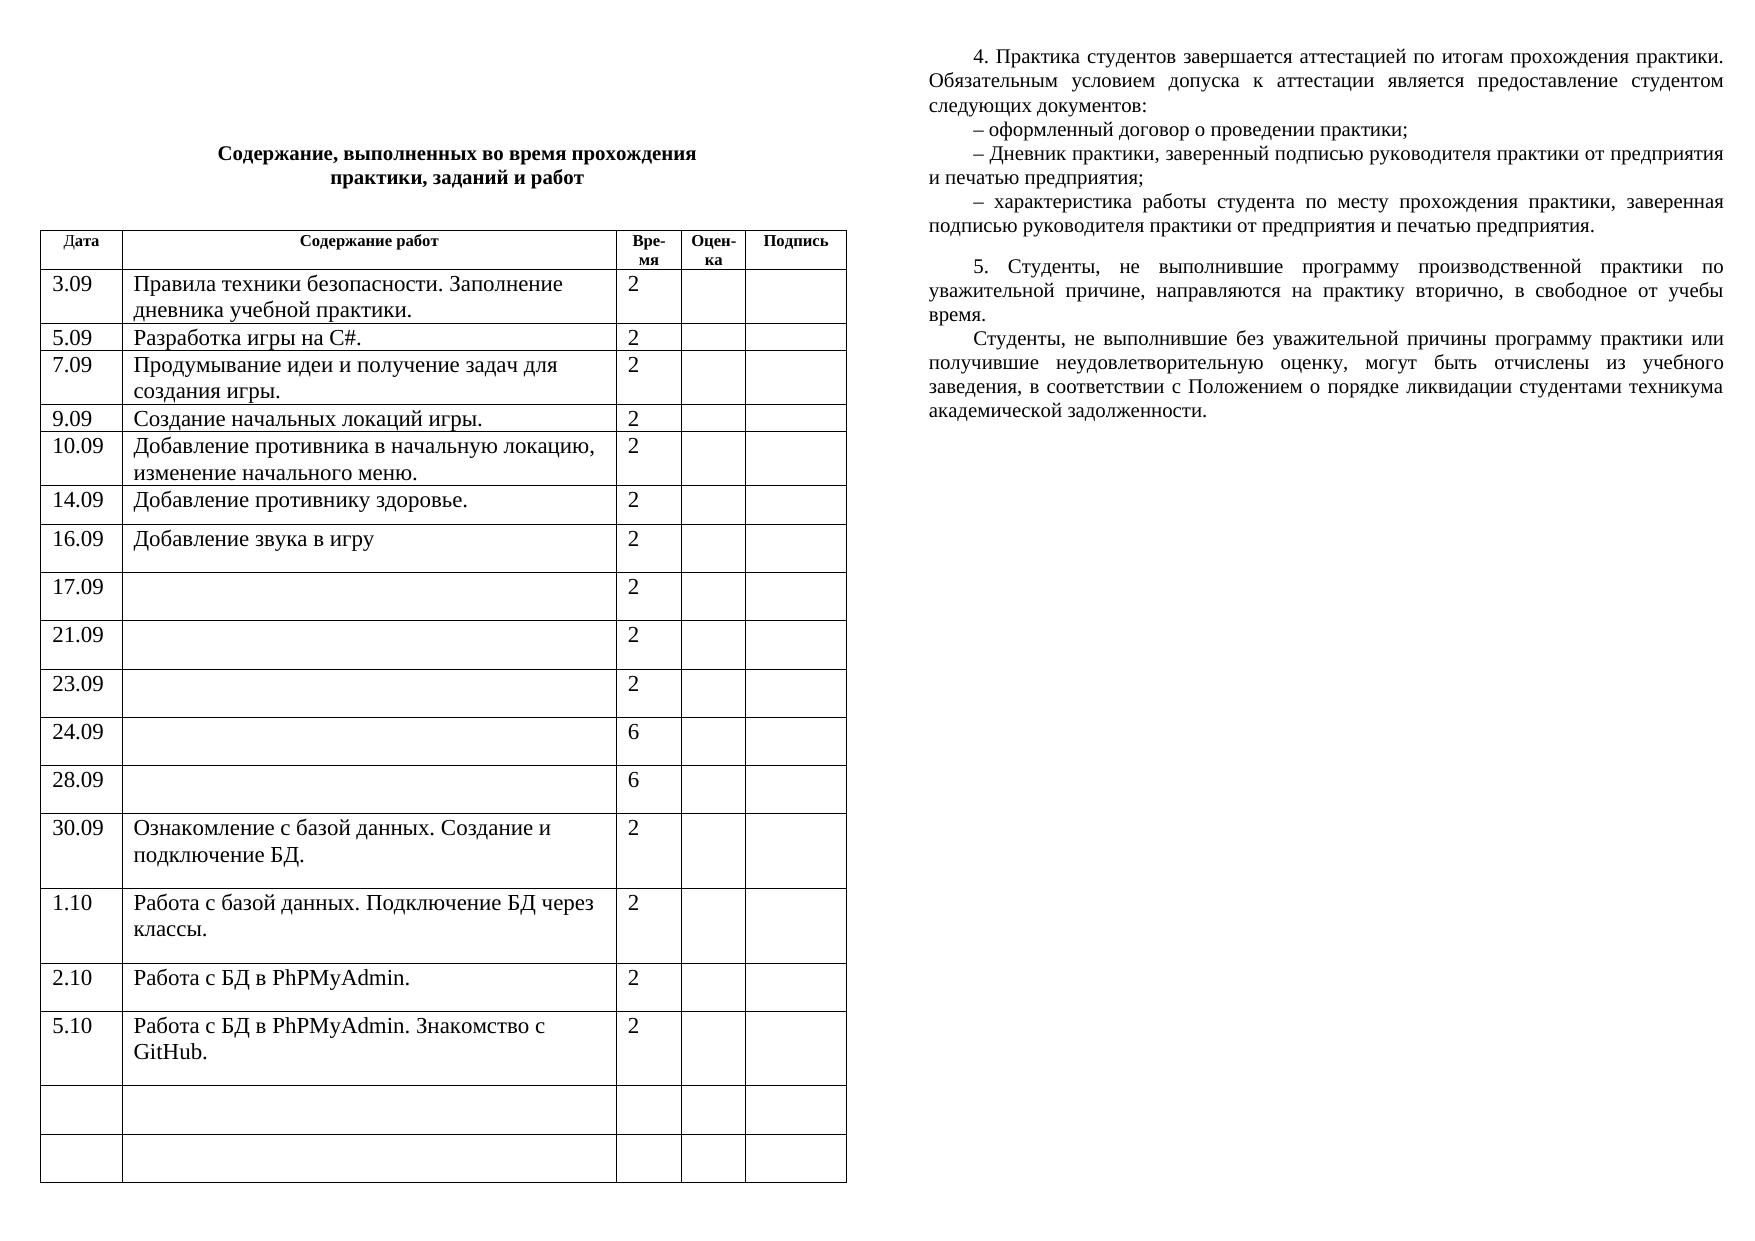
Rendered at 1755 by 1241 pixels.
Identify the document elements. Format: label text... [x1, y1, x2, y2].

table_cell 2 [617, 486, 681, 524]
table_cell [682, 766, 745, 813]
table_cell 2 [617, 889, 681, 962]
table_cell [682, 405, 745, 431]
table_cell [123, 1086, 616, 1133]
table_cell 9.09 [41, 405, 122, 431]
text – характеристика работы студента по месту прохождения практики, заверенная подписью руководителя практики от предприятия и печатью предприятия. [929, 189, 1724, 237]
table_cell [123, 670, 616, 717]
table_cell 2 [617, 270, 681, 323]
table_cell [123, 766, 616, 813]
table_cell Создание начальных локаций игры. [123, 405, 616, 431]
table_cell [682, 486, 745, 524]
table_cell 5.09 [41, 324, 122, 350]
table_cell [682, 324, 745, 350]
table_cell [746, 964, 846, 1011]
table_cell 24.09 [41, 718, 122, 765]
table_cell 2 [617, 525, 681, 572]
table_cell 2 [617, 351, 681, 404]
table_cell [746, 1135, 846, 1182]
table_cell 28.09 [41, 766, 122, 813]
table_cell 17.09 [41, 573, 122, 620]
table_cell [123, 621, 616, 669]
table_cell [746, 525, 846, 572]
table_cell [746, 270, 846, 323]
table_cell [123, 573, 616, 620]
table_cell Разработка игры на C#. [123, 324, 616, 350]
table_cell [682, 621, 745, 669]
table_cell Добавление звука в игру [123, 525, 616, 572]
table_cell 2 [617, 1012, 681, 1085]
table_cell 16.09 [41, 525, 122, 572]
table_cell 21.09 [41, 621, 122, 669]
text Содержание, выполненных во время прохождения [59, 141, 855, 165]
table_cell 2 [617, 324, 681, 350]
table_cell [746, 573, 846, 620]
table_cell [123, 718, 616, 765]
table_cell 2 [617, 432, 681, 485]
table_cell 2 [617, 670, 681, 717]
table_cell [682, 1135, 745, 1182]
text 4. Практика студентов завершается аттестацией по итогам прохождения практики. Обязательным условием допуска к аттестации является предоставление студентом следующих документов: [929, 44, 1724, 117]
table_cell [746, 405, 846, 431]
table_cell 2 [617, 964, 681, 1011]
table_cell Работа с БД в PhPMyAdmin. [123, 964, 616, 1011]
table_cell [682, 1086, 745, 1133]
table_header Вре- мя [617, 231, 681, 269]
table_cell 2 [617, 621, 681, 669]
table_cell Работа с базой данных. Подключение БД через классы. [123, 889, 616, 962]
table_cell Продумывание идеи и получение задач для создания игры. [123, 351, 616, 404]
text Студенты, не выполнившие без уважительной причины программу практики или получившие неудовлетворительную оценку, могут быть отчислены из учебного заведения, в соответствии с Положением о порядке ликвидации студентами техникума академической задолженности. [929, 326, 1724, 422]
table_cell 3.09 [41, 270, 122, 323]
table_cell [746, 351, 846, 404]
table_cell [682, 670, 745, 717]
text – Дневник практики, заверенный подписью руководителя практики от предприятия и печатью предприятия; [929, 141, 1724, 189]
table_cell [746, 718, 846, 765]
table_cell [682, 351, 745, 404]
table_cell [746, 889, 846, 962]
table_cell [746, 621, 846, 669]
table_cell [746, 324, 846, 350]
table_cell 1.10 [41, 889, 122, 962]
table_cell [682, 814, 745, 888]
table_cell [617, 1086, 681, 1133]
table_cell 5.10 [41, 1012, 122, 1085]
table_cell 2.10 [41, 964, 122, 1011]
table_cell [123, 1135, 616, 1182]
table_cell Ознакомление с базой данных. Создание и подключение БД. [123, 814, 616, 888]
table_cell [682, 718, 745, 765]
table_cell Правила техники безопасности. Заполнение дневника учебной практики. [123, 270, 616, 323]
table_cell 14.09 [41, 486, 122, 524]
table_cell [746, 1012, 846, 1085]
text практики, заданий и работ [59, 165, 855, 189]
table_cell [746, 1086, 846, 1133]
table_cell 6 [617, 766, 681, 813]
table_cell 7.09 [41, 351, 122, 404]
table_cell [682, 964, 745, 1011]
table_cell [41, 1086, 122, 1133]
table_cell 6 [617, 718, 681, 765]
table_cell [746, 814, 846, 888]
table_cell 30.09 [41, 814, 122, 888]
table_header Дата [41, 231, 122, 269]
table_cell 2 [617, 573, 681, 620]
table_cell Работа с БД в PhPMyAdmin. Знакомство с GitHub. [123, 1012, 616, 1085]
table_header Оцен- ка [682, 231, 745, 269]
table_cell [746, 670, 846, 717]
text – оформленный договор о проведении практики; [929, 117, 1724, 141]
table_header Подпись [746, 231, 846, 269]
table_cell [682, 1012, 745, 1085]
table_cell [746, 486, 846, 524]
table_cell 2 [617, 814, 681, 888]
table_cell [682, 573, 745, 620]
table_cell [682, 889, 745, 962]
table_cell 10.09 [41, 432, 122, 485]
table_cell Добавление противнику здоровье. [123, 486, 616, 524]
table_cell 2 [617, 405, 681, 431]
table_cell [682, 270, 745, 323]
table_cell [617, 1135, 681, 1182]
table_cell [746, 432, 846, 485]
table_cell [682, 432, 745, 485]
table_cell 23.09 [41, 670, 122, 717]
table_cell [746, 766, 846, 813]
table_header Содержание работ [123, 231, 616, 269]
table_cell Добавление противника в начальную локацию, изменение начального меню. [123, 432, 616, 485]
text 5. Студенты, не выполнившие программу производственной практики по уважительной причине, направляются на практику вторично, в свободное от учебы время. [929, 253, 1724, 326]
table_cell [682, 525, 745, 572]
table_cell [41, 1135, 122, 1182]
